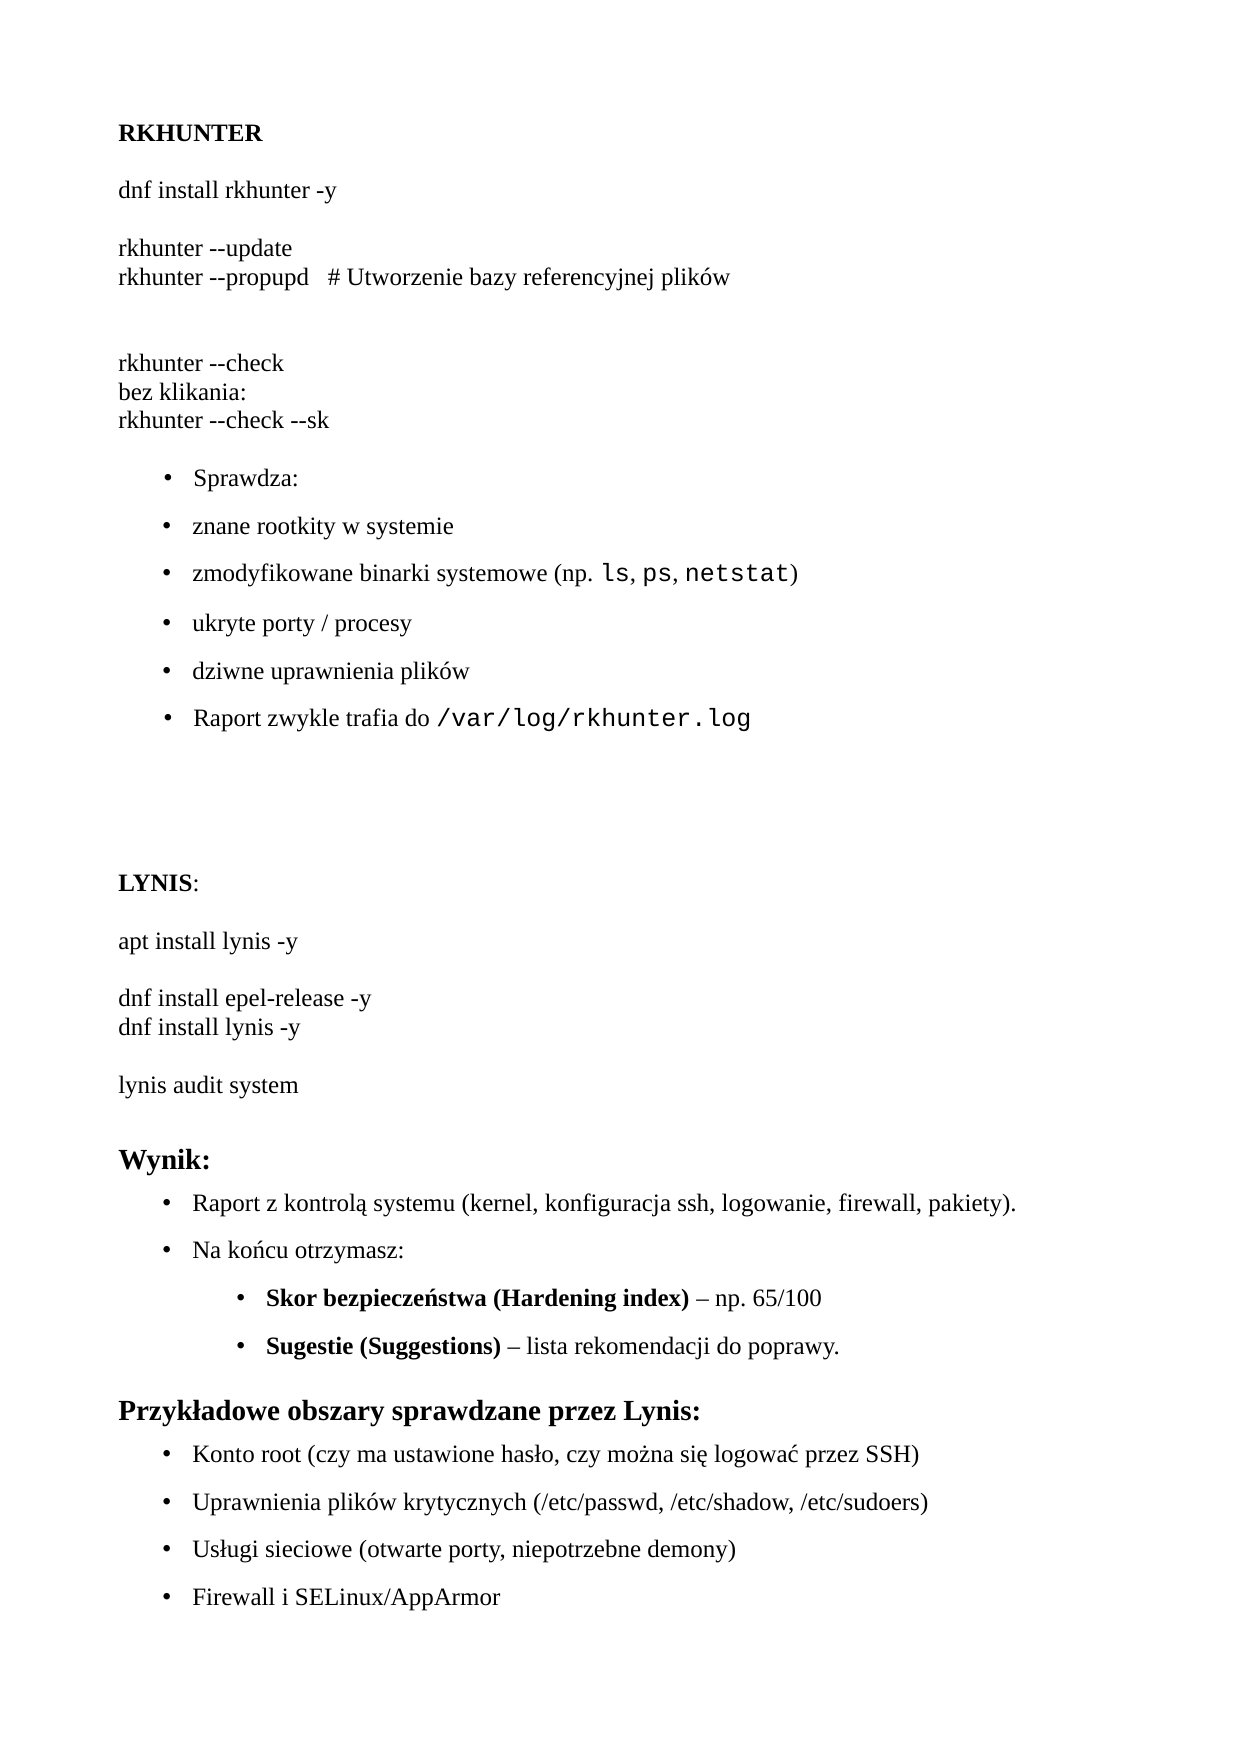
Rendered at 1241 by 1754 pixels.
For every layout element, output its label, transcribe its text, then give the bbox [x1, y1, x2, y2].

list zmodyfikowane binarki systemowe (np. ls, ps, netstat) [162, 558, 1122, 589]
text apt install lynis -y [118, 926, 1122, 955]
text rkhunter --check bez klikania: [118, 348, 1122, 406]
list Sugestie (Suggestions) – lista rekomendacji do poprawy. [236, 1331, 1122, 1359]
list znane rootkity w systemie [162, 511, 1122, 539]
list Usługi sieciowe (otwarte porty, niepotrzebne demony) [162, 1534, 1122, 1563]
list Uprawnienia plików krytycznych (/etc/passwd, /etc/shadow, /etc/sudoers) [162, 1487, 1122, 1515]
list Firewall i SELinux/AppArmor [162, 1582, 1122, 1611]
list Na końcu otrzymasz: [162, 1236, 1122, 1264]
text dnf install rkhunter -y [118, 176, 1122, 204]
list Skor bezpieczeństwa (Hardening index) – np. 65/100 [236, 1283, 1122, 1312]
text dnf install epel-release -y dnf install lynis -y [118, 983, 1122, 1070]
subtitle Przykładowe obszary sprawdzane przez Lynis: [118, 1393, 1122, 1426]
text RKHUNTER [118, 118, 1122, 147]
text LYNIS: [118, 868, 1122, 897]
text rkhunter --check --sk [118, 406, 1122, 463]
list Raport zwykle trafia do /var/log/rkhunter.log [164, 703, 1122, 734]
list Sprawdza: [164, 463, 1122, 492]
text lynis audit system [118, 1070, 1122, 1127]
list dziwne uprawnienia plików [162, 656, 1122, 685]
list Raport z kontrolą systemu (kernel, konfiguracja ssh, logowanie, firewall, pakiety). [162, 1188, 1122, 1217]
list Konto root (czy ma ustawione hasło, czy można się logować przez SSH) [162, 1439, 1122, 1468]
subtitle Wynik: [118, 1142, 1122, 1175]
list ukryte porty / procesy [162, 608, 1122, 637]
text rkhunter --update rkhunter --propupd # Utworzenie bazy referencyjnej plików [118, 233, 1122, 319]
